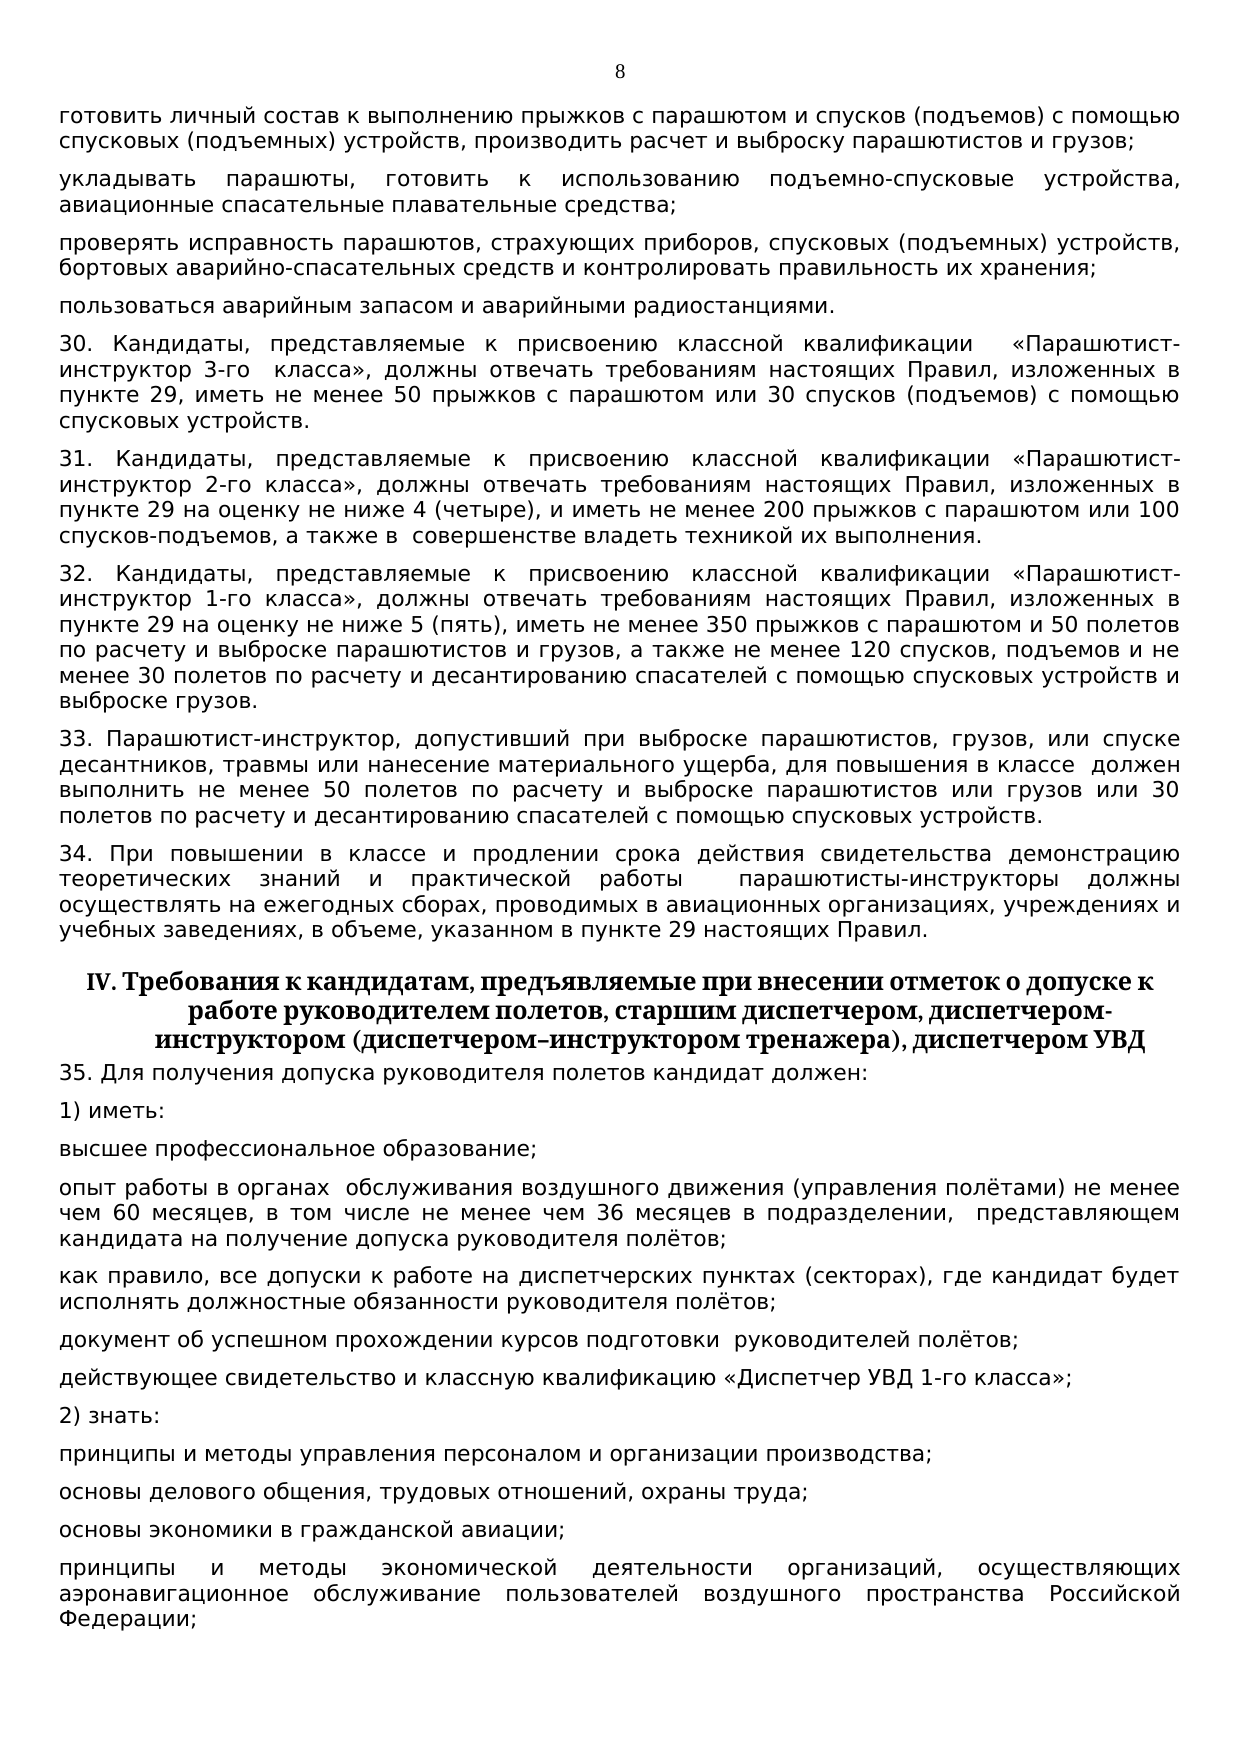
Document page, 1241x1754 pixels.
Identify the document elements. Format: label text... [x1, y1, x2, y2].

text 31. Кандидаты, представляемые к присвоению классной квалификации «Парашютист-инструктор 2-го класса», должны отвечать требованиям настоящих Правил, изложенных в пункте 29 на оценку не ниже 4 (четыре), и иметь не менее 200 прыжков с парашютом или 100 спусков-подъемов, а также в совершенстве владеть техникой их выполнения. [58, 446, 1182, 548]
text основы делового общения, трудовых отношений, охраны труда; [58, 1479, 1182, 1505]
text как правило, все допуски к работе на диспетчерских пунктах (секторах), где кандидат будет исполнять должностные обязанности руководителя полётов; [58, 1264, 1182, 1315]
text проверять исправность парашютов, страхующих приборов, спусковых (подъемных) устройств, бортовых аварийно-спасательных средств и контролировать правильность их хранения; [58, 230, 1182, 281]
text 34. При повышении в классе и продлении срока действия свидетельства демонстрацию теоретических знаний и практической работы парашютисты-инструкторы должны осуществлять на ежегодных сборах, проводимых в авиационных организациях, учреждениях и учебных заведениях, в объеме, указанном в пункте 29 настоящих Правил. [58, 841, 1182, 943]
text 32. Кандидаты, представляемые к присвоению классной квалификации «Парашютист-инструктор 1-го класса», должны отвечать требованиям настоящих Правил, изложенных в пункте 29 на оценку не ниже 5 (пять), иметь не менее 350 прыжков с парашютом и 50 полетов по расчету и выброске парашютистов и грузов, а также не менее 120 спусков, подъемов и не менее 30 полетов по расчету и десантированию спасателей с помощью спусковых устройств и выброске грузов. [58, 561, 1182, 714]
text пользоваться аварийным запасом и аварийными радиостанциями. [58, 293, 1182, 319]
text 30. Кандидаты, представляемые к присвоению классной квалификации «Парашютист-инструктор 3-го класса», должны отвечать требованиям настоящих Правил, изложенных в пункте 29, иметь не менее 50 прыжков с парашютом или 30 спусков (подъемов) с помощью спусковых устройств. [58, 332, 1182, 434]
text основы экономики в гражданской авиации; [58, 1517, 1182, 1543]
text 2) знать: [58, 1403, 1182, 1429]
text высшее профессиональное образование; [58, 1137, 1182, 1162]
text укладывать парашюты, готовить к использованию подъемно-спусковые устройства, авиационные спасательные плавательные средства; [58, 166, 1182, 217]
text 33. Парашютист-инструктор, допустивший при выброске парашютистов, грузов, или спуске десантников, травмы или нанесение материального ущерба, для повышения в классе должен выполнить не менее 50 полетов по расчету и выброске парашютистов или грузов или 30 полетов по расчету и десантированию спасателей с помощью спусковых устройств. [58, 726, 1182, 828]
subtitle IV. Требования к кандидатам, предъявляемые при внесении отметок о допуске к работе руководителем полетов, старшим диспетчером, диспетчером-инструктором (диспетчером–инструктором тренажера), диспетчером УВД [58, 968, 1182, 1054]
text принципы и методы экономической деятельности организаций, осуществляющих аэронавигационное обслуживание пользователей воздушного пространства Российской Федерации; [58, 1555, 1182, 1632]
text 1) иметь: [58, 1098, 1182, 1124]
text принципы и методы управления персоналом и организации производства; [58, 1441, 1182, 1467]
text опыт работы в органах обслуживания воздушного движения (управления полётами) не менее чем 60 месяцев, в том числе не менее чем 36 месяцев в подразделении, представляющем кандидата на получение допуска руководителя полётов; [58, 1174, 1182, 1251]
text документ об успешном прохождении курсов подготовки руководителей полётов; [58, 1327, 1182, 1353]
text 35. Для получения допуска руководителя полетов кандидат должен: [58, 1061, 1182, 1086]
text действующее свидетельство и классную квалификацию «Диспетчер УВД 1-го класса»; [58, 1365, 1182, 1391]
text готовить личный состав к выполнению прыжков с парашютом и спусков (подъемов) с помощью спусковых (подъемных) устройств, производить расчет и выброску парашютистов и грузов; [58, 103, 1182, 154]
